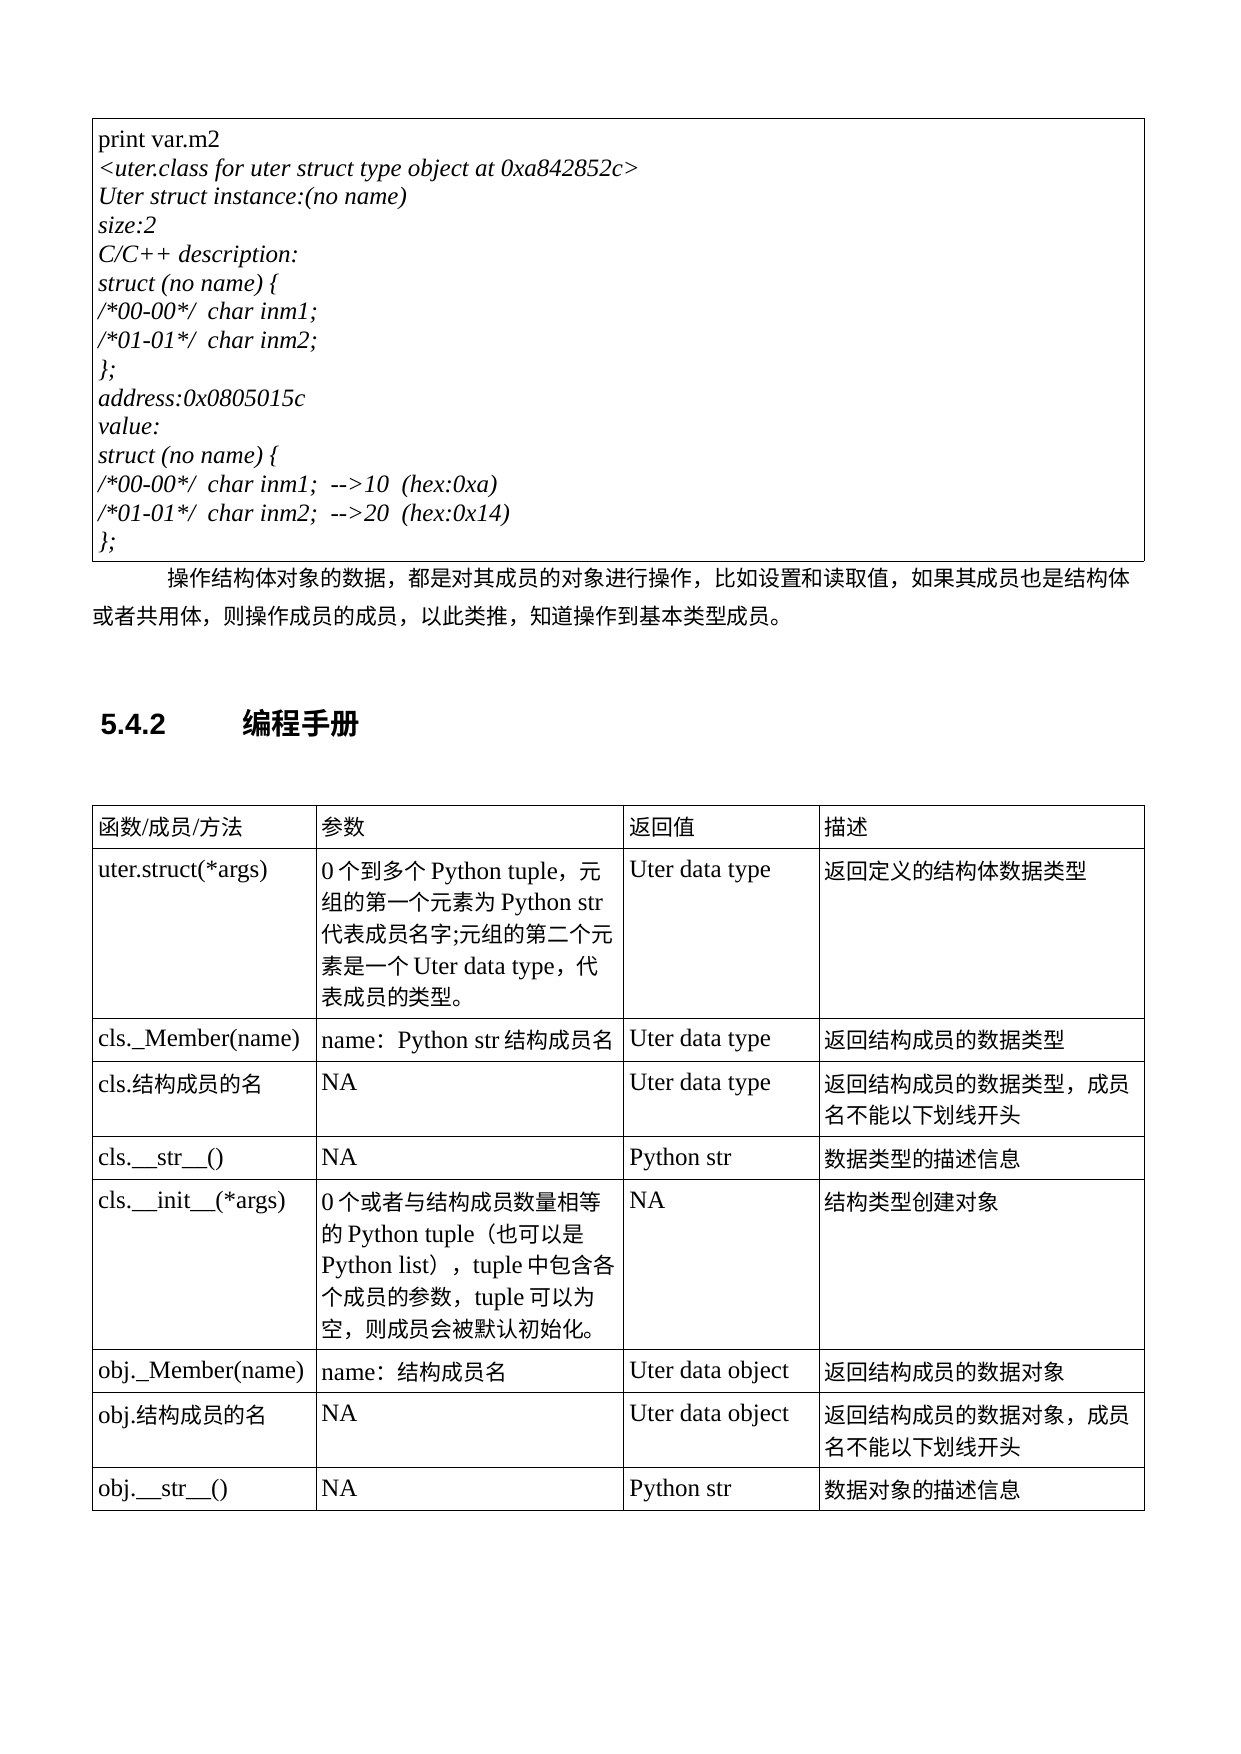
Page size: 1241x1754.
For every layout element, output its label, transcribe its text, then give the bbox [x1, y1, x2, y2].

table_cell 返回结构成员的数据类型 [820, 1019, 1144, 1061]
text 操作结构体对象的数据，都是对其成员的对象进行操作，比如设置和读取值，如果其成员也是结构体或者共用体，则操作成员的成员，以此类推，知道操作到基本类型成员。 [92, 562, 1144, 631]
table_cell Uter data object [624, 1393, 819, 1467]
table_header 描述 [820, 806, 1144, 848]
table_cell Python str [624, 1468, 819, 1510]
table_header 返回值 [624, 806, 819, 848]
table_cell Uter data type [624, 1019, 819, 1061]
table_cell NA [317, 1062, 623, 1136]
table_cell 0个或者与结构成员数量相等的Python tuple（也可以是Python list），tuple中包含各个成员的参数，tuple可以为空，则成员会被默认初始化。 [317, 1180, 623, 1349]
table_cell cls.__str__() [93, 1137, 316, 1179]
table_cell 返回结构成员的数据对象，成员名不能以下划线开头 [820, 1393, 1144, 1467]
table_cell Uter data object [624, 1350, 819, 1392]
table_cell Uter data type [624, 1062, 819, 1136]
table_cell 结构类型创建对象 [820, 1180, 1144, 1349]
table_cell obj._Member(name) [93, 1350, 316, 1392]
table_cell name：结构成员名 [317, 1350, 623, 1392]
table_cell name：Python str结构成员名 [317, 1019, 623, 1061]
table_header print var.m2 <uter.class for uter struct type object at 0xa842852c> Uter struct instance:(no name) size:2 C/C++ description: struct (no name) { /*00-00*/ char inm1; /*01-01*/ char inm2; }; address:0x0805015c value: struct (no name) { /*00-00*/ char inm1; -->10 (hex:0xa) /*01-01*/ char inm2; -->20 (hex:0x14) }; [93, 119, 1144, 561]
table_cell 返回结构成员的数据类型，成员名不能以下划线开头 [820, 1062, 1144, 1136]
table_cell cls._Member(name) [93, 1019, 316, 1061]
table_cell 数据对象的描述信息 [820, 1468, 1144, 1510]
table_cell NA [317, 1393, 623, 1467]
table_cell 返回定义的结构体数据类型 [820, 849, 1144, 1018]
table_cell 返回结构成员的数据对象 [820, 1350, 1144, 1392]
table_cell cls.__init__(*args) [93, 1180, 316, 1349]
table_cell obj.结构成员的名 [93, 1393, 316, 1467]
table_cell obj.__str__() [93, 1468, 316, 1510]
table_cell Uter data type [624, 849, 819, 1018]
table_cell NA [624, 1180, 819, 1349]
subtitle 编程手册 [92, 701, 1144, 743]
table_header 函数/成员/方法 [93, 806, 316, 848]
table_header 参数 [317, 806, 623, 848]
table_cell NA [317, 1468, 623, 1510]
table_cell NA [317, 1137, 623, 1179]
table_cell uter.struct(*args) [93, 849, 316, 1018]
table_cell cls.结构成员的名 [93, 1062, 316, 1136]
table_cell 0个到多个Python tuple，元组的第一个元素为Python str 代表成员名字;元组的第二个元素是一个Uter data type，代表成员的类型。 [317, 849, 623, 1018]
table_cell 数据类型的描述信息 [820, 1137, 1144, 1179]
table_cell Python str [624, 1137, 819, 1179]
